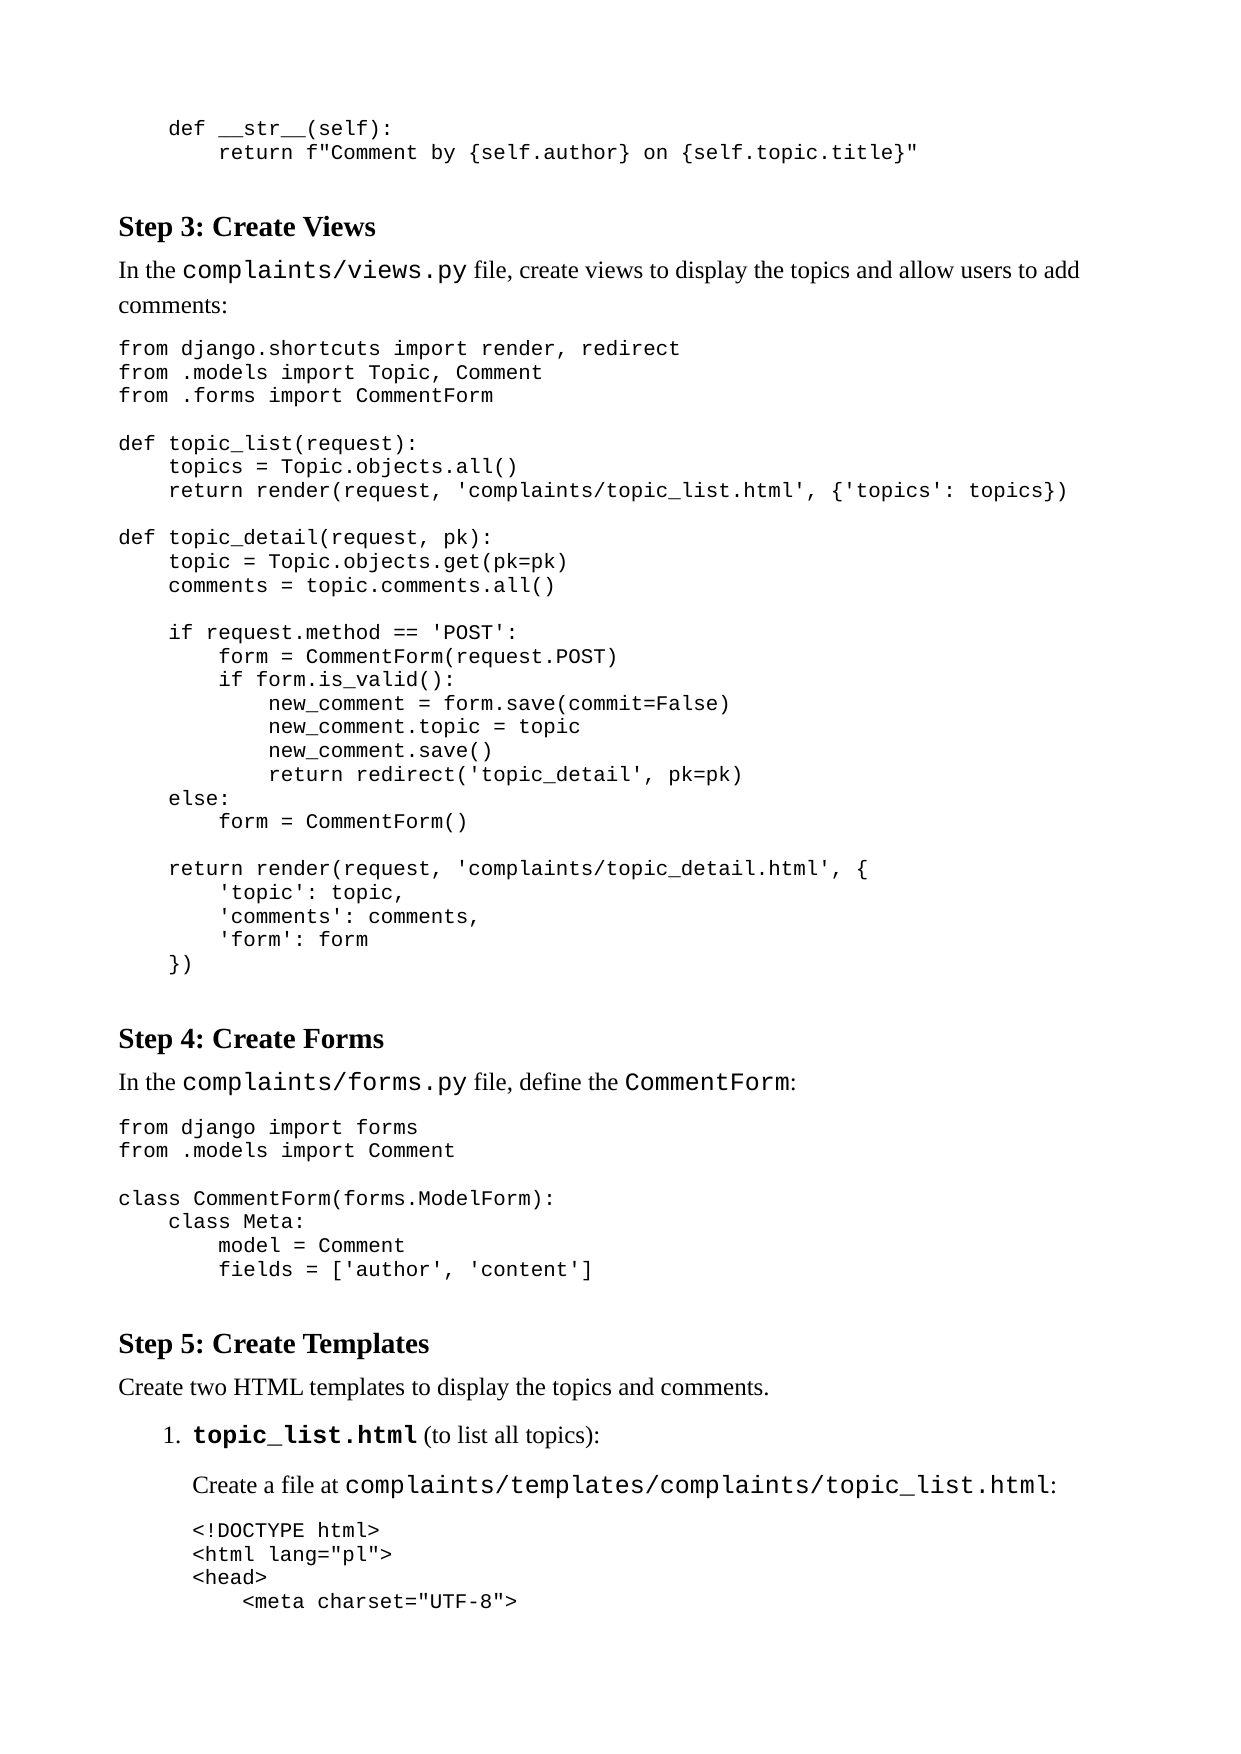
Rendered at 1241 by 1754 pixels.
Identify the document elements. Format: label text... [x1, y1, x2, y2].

text topics = Topic.objects.all() [118, 456, 1122, 480]
list <html lang="pl"> [162, 1544, 1122, 1567]
text }) [118, 953, 1122, 977]
text In the complaints/views.py file, create views to display the topics and allow users to add comments: [118, 256, 1122, 319]
text return f"Comment by {self.author} on {self.topic.title}" [118, 142, 1122, 165]
text from .forms import CommentForm [118, 386, 1122, 409]
text new_comment.save() [118, 740, 1122, 764]
text In the complaints/forms.py file, define the CommentForm: [118, 1067, 1122, 1098]
list Create a file at complaints/templates/complaints/topic_list.html: [162, 1470, 1122, 1501]
text from django import forms [118, 1117, 1122, 1140]
text return render(request, 'complaints/topic_detail.html', { [118, 858, 1122, 882]
list <!DOCTYPE html> [162, 1520, 1122, 1544]
text Create two HTML templates to display the topics and comments. [118, 1372, 1122, 1401]
text form = CommentForm() [118, 811, 1122, 835]
text if request.method == 'POST': [118, 622, 1122, 646]
subtitle Step 4: Create Forms [118, 1021, 1122, 1054]
text fields = ['author', 'content'] [118, 1259, 1122, 1282]
text 'comments': comments, [118, 906, 1122, 929]
text comments = topic.comments.all() [118, 575, 1122, 598]
text return redirect('topic_detail', pk=pk) [118, 764, 1122, 787]
text model = Comment [118, 1235, 1122, 1259]
text from django.shortcuts import render, redirect [118, 338, 1122, 362]
text class Meta: [118, 1211, 1122, 1235]
text else: [118, 787, 1122, 811]
text 'form': form [118, 929, 1122, 953]
text form = CommentForm(request.POST) [118, 646, 1122, 669]
text from .models import Comment [118, 1140, 1122, 1164]
subtitle Step 5: Create Templates [118, 1326, 1122, 1360]
text class CommentForm(forms.ModelForm): [118, 1188, 1122, 1211]
list <head> [162, 1567, 1122, 1591]
text def __str__(self): [118, 118, 1122, 142]
list <meta charset="UTF-8"> [162, 1591, 1122, 1614]
text if form.is_valid(): [118, 669, 1122, 693]
list topic_list.html (to list all topics): [162, 1420, 1122, 1451]
text def topic_list(request): [118, 433, 1122, 456]
text 'topic': topic, [118, 882, 1122, 906]
text from .models import Topic, Comment [118, 362, 1122, 386]
text return render(request, 'complaints/topic_list.html', {'topics': topics}) [118, 480, 1122, 504]
text def topic_detail(request, pk): [118, 527, 1122, 551]
text new_comment.topic = topic [118, 717, 1122, 740]
text topic = Topic.objects.get(pk=pk) [118, 551, 1122, 575]
text new_comment = form.save(commit=False) [118, 693, 1122, 717]
subtitle Step 3: Create Views [118, 209, 1122, 243]
